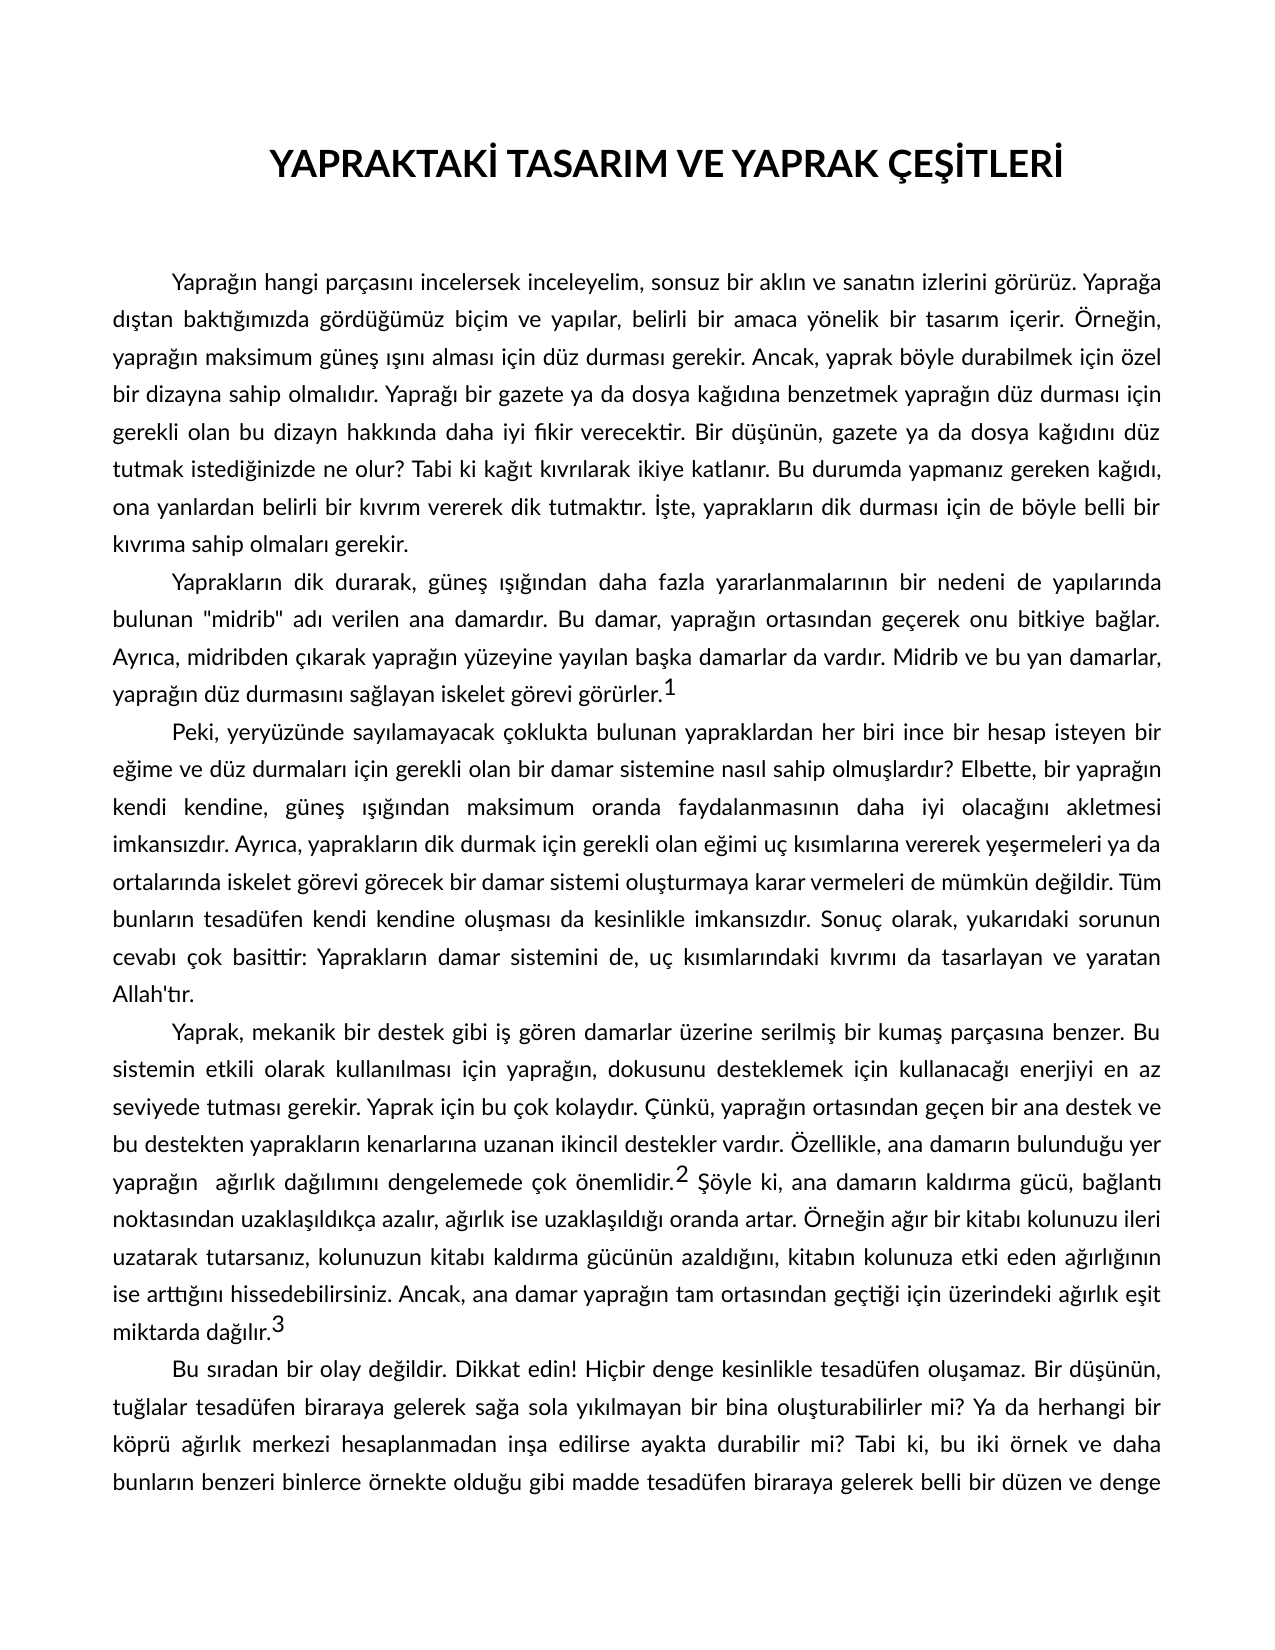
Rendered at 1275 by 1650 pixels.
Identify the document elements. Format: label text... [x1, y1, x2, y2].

text Bu sıradan bir olay değildir. Dikkat edin! Hiçbir denge kesinlikle tesadüfen oluşamaz. Bir düşünün, tuğlalar tesadüfen biraraya gelerek sağa sola yıkılmayan bir bina oluşturabilirler mi? Ya da herhangi bir köprü ağırlık merkezi hesaplanmadan inşa edilirse ayakta durabilir mi? Tabi ki, bu iki örnek ve daha bunların benzeri binlerce örnekte olduğu gibi madde tesadüfen biraraya gelerek belli bir düzen ve denge [112, 1348, 1162, 1498]
text Yaprağın hangi parçasını incelersek inceleyelim, sonsuz bir aklın ve sanatın izlerini görürüz. Yaprağa dıştan baktığımızda gördüğümüz biçim ve yapılar, belirli bir amaca yönelik bir tasarım içerir. Örneğin, yaprağın maksimum güneş ışını alması için düz durması gerekir. Ancak, yaprak böyle durabilmek için özel bir dizayna sahip olmalıdır. Yaprağı bir gazete ya da dosya kağıdına benzetmek yaprağın düz durması için gerekli olan bu dizayn hakkında daha iyi fikir verecektir. Bir düşünün, gazete ya da dosya kağıdını düz tutmak istediğinizde ne olur? Tabi ki kağıt kıvrılarak ikiye katlanır. Bu durumda yapmanız gereken kağıdı, ona yanlardan belirli bir kıvrım vererek dik tutmaktır. İşte, yaprakların dik durması için de böyle belli bir kıvrıma sahip olmaları gerekir. [112, 260, 1162, 560]
text Yaprak, mekanik bir destek gibi iş gören damarlar üzerine serilmiş bir kumaş parçasına benzer. Bu sistemin etkili olarak kullanılması için yaprağın, dokusunu desteklemek için kullanacağı enerjiyi en az seviyede tutması gerekir. Yaprak için bu çok kolaydır. Çünkü, yaprağın ortasından geçen bir ana destek ve bu destekten yaprakların kenarlarına uzanan ikincil destekler vardır. Özellikle, ana damarın bulunduğu yer yaprağın ağırlık dağılımını dengelemede çok önemlidir.2 Şöyle ki, ana damarın kaldırma gücü, bağlantı noktasından uzaklaşıldıkça azalır, ağırlık ise uzaklaşıldığı oranda artar. Örneğin ağır bir kitabı kolunuzu ileri uzatarak tutarsanız, kolunuzun kitabı kaldırma gücünün azaldığını, kitabın kolunuza etki eden ağırlığının ise arttığını hissedebilirsiniz. Ancak, ana damar yaprağın tam ortasından geçtiği için üzerindeki ağırlık eşit miktarda dağılır.3 [112, 1010, 1162, 1348]
text YAPRAKTAKİ TASARIM VE YAPRAK ÇEŞİTLERİ [112, 148, 1162, 185]
text Yaprakların dik durarak, güneş ışığından daha fazla yararlanmalarının bir nedeni de yapılarında bulunan "midrib" adı verilen ana damardır. Bu damar, yaprağın ortasından geçerek onu bitkiye bağlar. Ayrıca, midribden çıkarak yaprağın yüzeyine yayılan başka damarlar da vardır. Midrib ve bu yan damarlar, yaprağın düz durmasını sağlayan iskelet görevi görürler.1 [112, 560, 1162, 710]
text Peki, yeryüzünde sayılamayacak çoklukta bulunan yapraklardan her biri ince bir hesap isteyen bir eğime ve düz durmaları için gerekli olan bir damar sistemine nasıl sahip olmuşlardır? Elbette, bir yaprağın kendi kendine, güneş ışığından maksimum oranda faydalanmasının daha iyi olacağını akletmesi imkansızdır. Ayrıca, yaprakların dik durmak için gerekli olan eğimi uç kısımlarına vererek yeşermeleri ya da ortalarında iskelet görevi görecek bir damar sistemi oluşturmaya karar vermeleri de mümkün değildir. Tüm bunların tesadüfen kendi kendine oluşması da kesinlikle imkansızdır. Sonuç olarak, yukarıdaki sorunun cevabı çok basittir: Yaprakların damar sistemini de, uç kısımlarındaki kıvrımı da tasarlayan ve yaratan Allah'tır. [112, 710, 1162, 1010]
